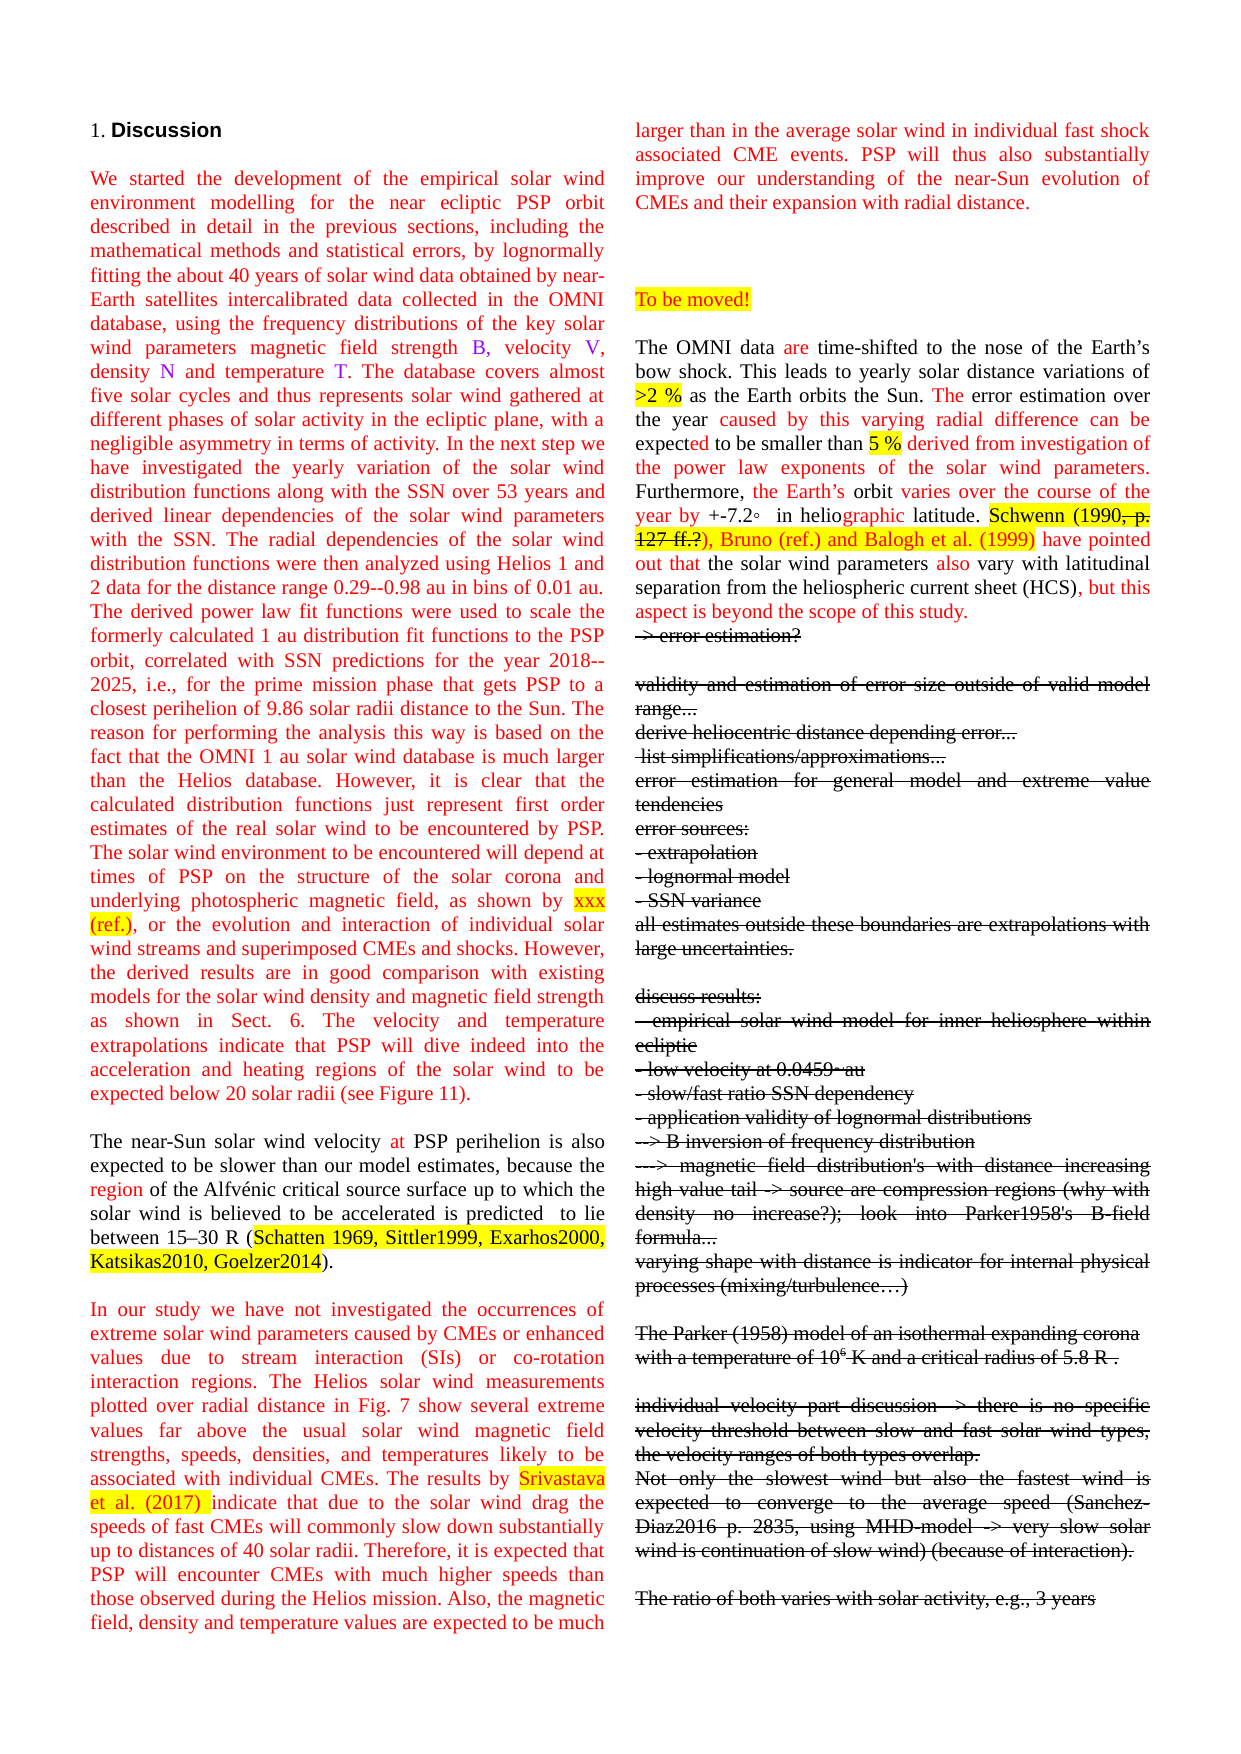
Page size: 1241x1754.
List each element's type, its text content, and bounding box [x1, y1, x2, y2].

text - application validity of lognormal distributions [635, 1105, 1151, 1129]
text -> error estimation? [635, 623, 1151, 647]
text - slow/fast ratio SSN dependency [635, 1081, 1151, 1105]
text The near-Sun solar wind velocity at PSP perihelion is also expected to be slower than our model estimates, because the region of the Alfvénic critical source surface up to which the solar wind is believed to be accelerated is predicted to lie between 15–30 R (Schatten 1969, Sittler1999, Exarhos2000, Katsikas2010, Goelzer2014). [90, 1129, 605, 1273]
text - extrapolation [635, 840, 1151, 864]
text Not only the slowest wind but also the fastest wind is expected to converge to the average speed (Sanchez-Diaz2016 p. 2835, using MHD-model -> very slow solar wind is continuation of slow wind) (because of interaction). [635, 1528, 1151, 1562]
text To be moved! [635, 287, 1151, 311]
text The ratio of both varies with solar activity, e.g., 3 years [635, 1586, 1151, 1610]
text - empirical solar wind model for inner heliosphere within ecliptic [635, 1023, 1151, 1057]
text larger than in the average solar wind in individual fast shock associated CME events. PSP will thus also substantially improve our understanding of the near-Sun evolution of CMEs and their expansion with radial distance. [635, 118, 1151, 214]
text with a temperature of 106 K and a critical radius of 5.8 R . [635, 1345, 1151, 1369]
text The Parker (1958) model of an isothermal expanding corona [635, 1321, 1151, 1345]
text ---> magnetic field distribution's with distance increasing high value tail -> source are compression regions (why with density no increase?); look into Parker1958's B-field formula... [635, 1167, 1151, 1249]
text - low velocity at 0.0459~au [635, 1057, 1151, 1081]
text all estimates outside these boundaries are extrapolations with large uncertainties. [635, 912, 1151, 960]
text validity and estimation of error size outside of valid model range... [635, 672, 1151, 720]
text In our study we have not investigated the occurrences of extreme solar wind parameters caused by CMEs or enhanced values due to stream interaction (SIs) or co-rotation interaction regions. The Helios solar wind measurements plotted over radial distance in Fig. 7 show several extreme values far above the usual solar wind magnetic field strengths, speeds, densities, and temperatures likely to be associated with individual CMEs. The results by Srivastava et al. (2017) indicate that due to the solar wind drag the speeds of fast CMEs will commonly slow down substantially up to distances of 40 solar radii. Therefore, it is expected that PSP will encounter CMEs with much higher speeds than those observed during the Helios mission. Also, the magnetic field, density and temperature values are expected to be much [90, 1297, 605, 1634]
text error estimation for general model and extreme value tendencies [635, 782, 1151, 816]
text list simplifications/approximations... [635, 744, 1151, 768]
text - lognormal model [635, 864, 1151, 888]
text derive heliocentric distance depending error... [635, 720, 1151, 744]
text - SSN variance [635, 888, 1151, 912]
text 1. Discussion [90, 118, 605, 142]
text - empirical solar wind model for inner heliosphere within ecliptic [635, 1008, 1151, 1021]
text varying shape with distance is indicator for internal physical processes (mixing/turbulence…) [635, 1249, 1151, 1297]
text error sources: [635, 816, 1151, 840]
text --> B inversion of frequency distribution [635, 1129, 1151, 1153]
text The OMNI data are time-shifted to the nose of the Earth’s bow shock. This leads to yearly solar distance variations of >2 % as the Earth orbits the Sun. The error estimation over the year caused by this varying radial difference can be expected to be smaller than 5 % derived from investigation of the power law exponents of the solar wind parameters. Furthermore, the Earth’s orbit varies over the course of the year by +-7.2◦ in heliographic latitude. Schwenn (1990, p. 127 ff.?), Bruno (ref.) and Balogh et al. (1999) have pointed out that the solar wind parameters also vary with latitudinal separation from the heliospheric current sheet (HCS), but this aspect is beyond the scope of this study. [635, 335, 1151, 623]
text error estimation for general model and extreme value tendencies [635, 768, 1151, 781]
text individual velocity part discussion -> there is no specific velocity threshold between slow and fast solar wind types, the velocity ranges of both types overlap. [635, 1393, 1151, 1466]
text discuss results: [635, 984, 1151, 1008]
text We started the development of the empirical solar wind environment modelling for the near ecliptic PSP orbit described in detail in the previous sections, including the mathematical methods and statistical errors, by lognormally fitting the about 40 years of solar wind data obtained by near-Earth satellites intercalibrated data collected in the OMNI database, using the frequency distributions of the key solar wind parameters magnetic field strength B, velocity V, density N and temperature T. The database covers almost five solar cycles and thus represents solar wind gathered at different phases of solar activity in the ecliptic plane, with a negligible asymmetry in terms of activity. In the next step we have investigated the yearly variation of the solar wind distribution functions along with the SSN over 53 years and derived linear dependencies of the solar wind parameters with the SSN. The radial dependencies of the solar wind distribution functions were then analyzed using Helios 1 and 2 data for the distance range 0.29--0.98 au in bins of 0.01 au. The derived power law fit functions were used to scale the formerly calculated 1 au distribution fit functions to the PSP orbit, correlated with SSN predictions for the year 2018--2025, i.e., for the prime mission phase that gets PSP to a closest perihelion of 9.86 solar radii distance to the Sun. The reason for performing the analysis this way is based on the fact that the OMNI 1 au solar wind database is much larger than the Helios database. However, it is clear that the calculated distribution functions just represent first order estimates of the real solar wind to be encountered by PSP. The solar wind environment to be encountered will depend at times of PSP on the structure of the solar corona and underlying photospheric magnetic field, as shown by xxx (ref.), or the evolution and interaction of individual solar wind streams and superimposed CMEs and shocks. However, the derived results are in good comparison with existing models for the solar wind density and magnetic field strength as shown in Sect. 6. The velocity and temperature extrapolations indicate that PSP will dive indeed into the acceleration and heating regions of the solar wind to be expected below 20 solar radii (see Figure 11). [90, 166, 605, 1105]
text Not only the slowest wind but also the fastest wind is expected to converge to the average speed (Sanchez-Diaz2016 p. 2835, using MHD-model -> very slow solar wind is continuation of slow wind) (because of interaction). [635, 1480, 1151, 1527]
text Not only the slowest wind but also the fastest wind is expected to converge to the average speed (Sanchez-Diaz2016 p. 2835, using MHD-model -> very slow solar wind is continuation of slow wind) (because of interaction). [635, 1466, 1151, 1479]
text ---> magnetic field distribution's with distance increasing high value tail -> source are compression regions (why with density no increase?); look into Parker1958's B-field formula... [635, 1153, 1151, 1166]
